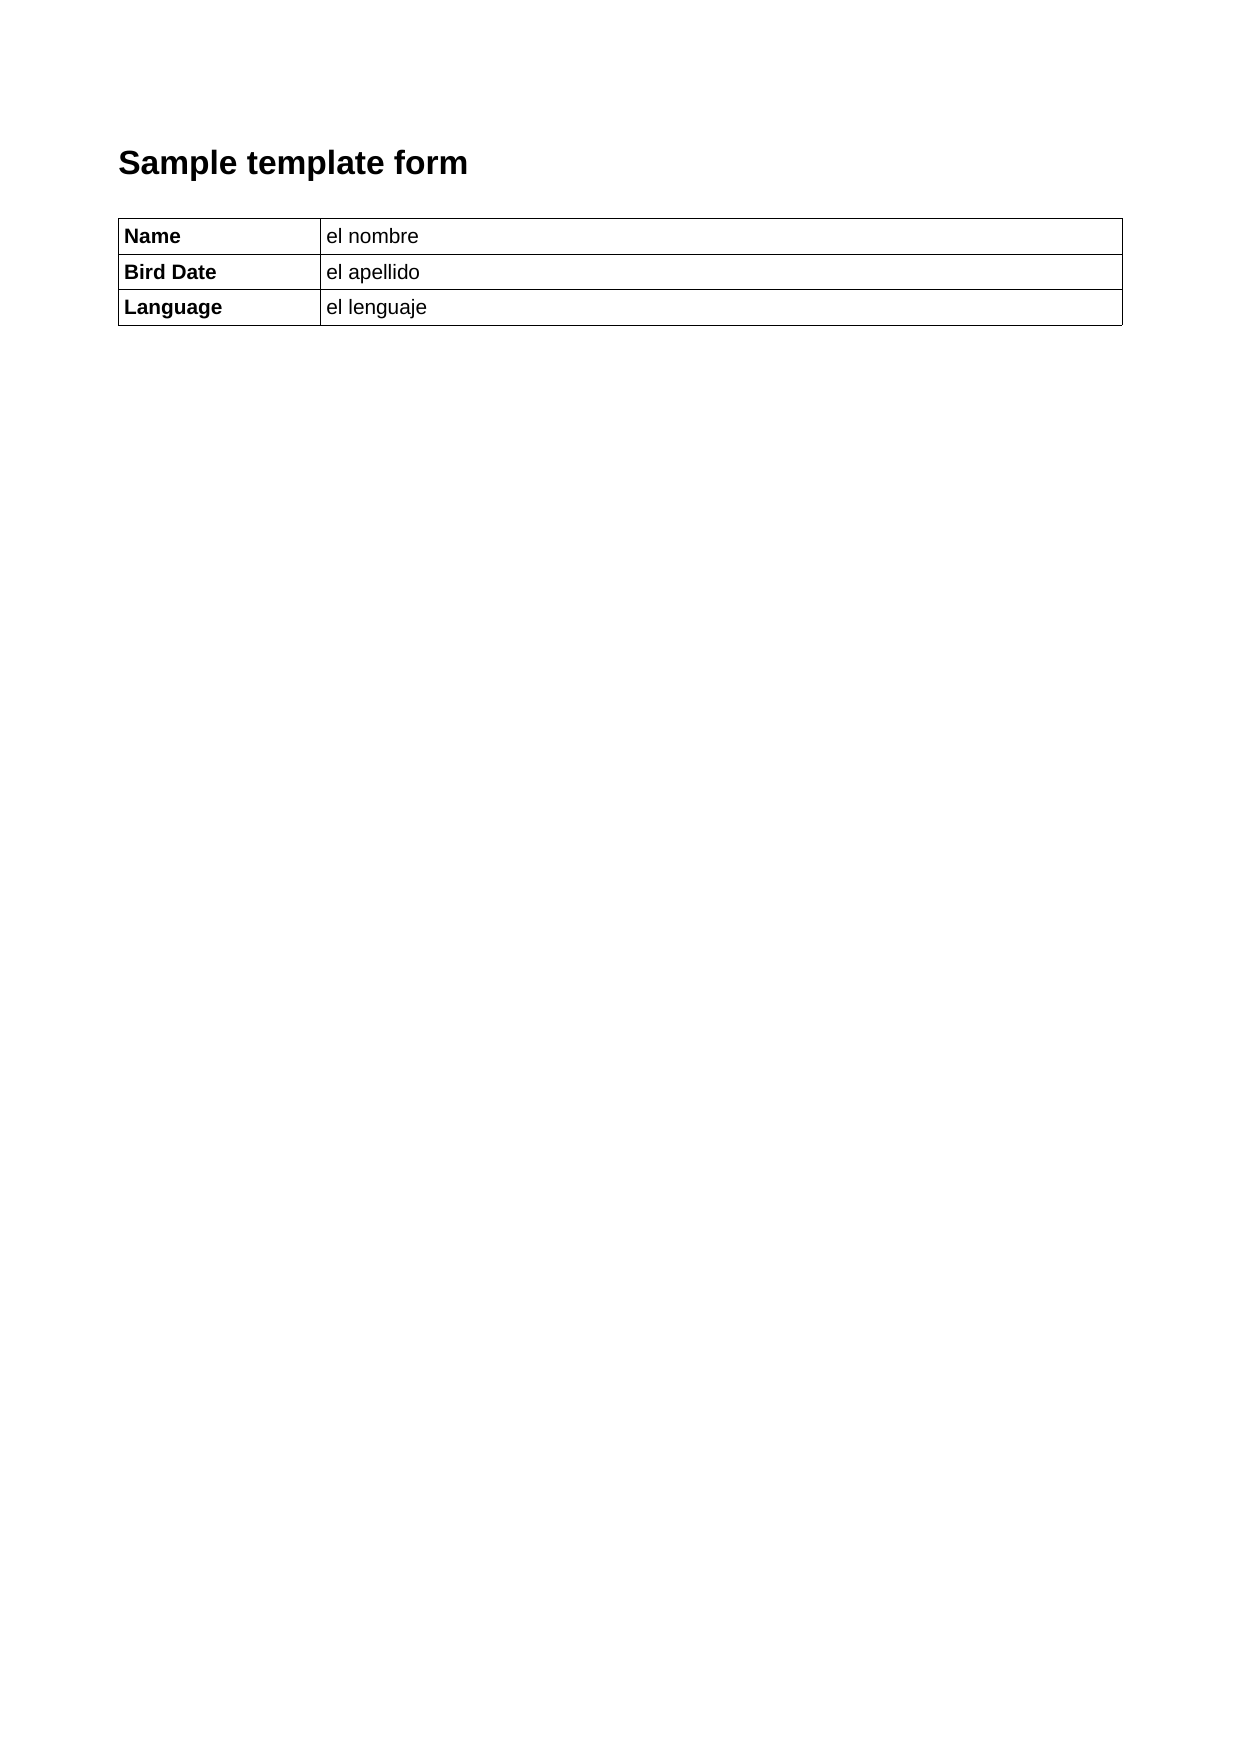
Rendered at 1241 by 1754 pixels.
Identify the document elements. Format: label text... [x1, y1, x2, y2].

table_cell Language [119, 290, 320, 325]
table_cell el lenguaje [321, 290, 1122, 325]
table_cell Bird Date [119, 255, 320, 289]
table_cell el apellido [321, 255, 1122, 289]
table_header el nombre [321, 219, 1122, 254]
subtitle Sample template form [118, 143, 1122, 182]
table_header Name [119, 219, 320, 254]
